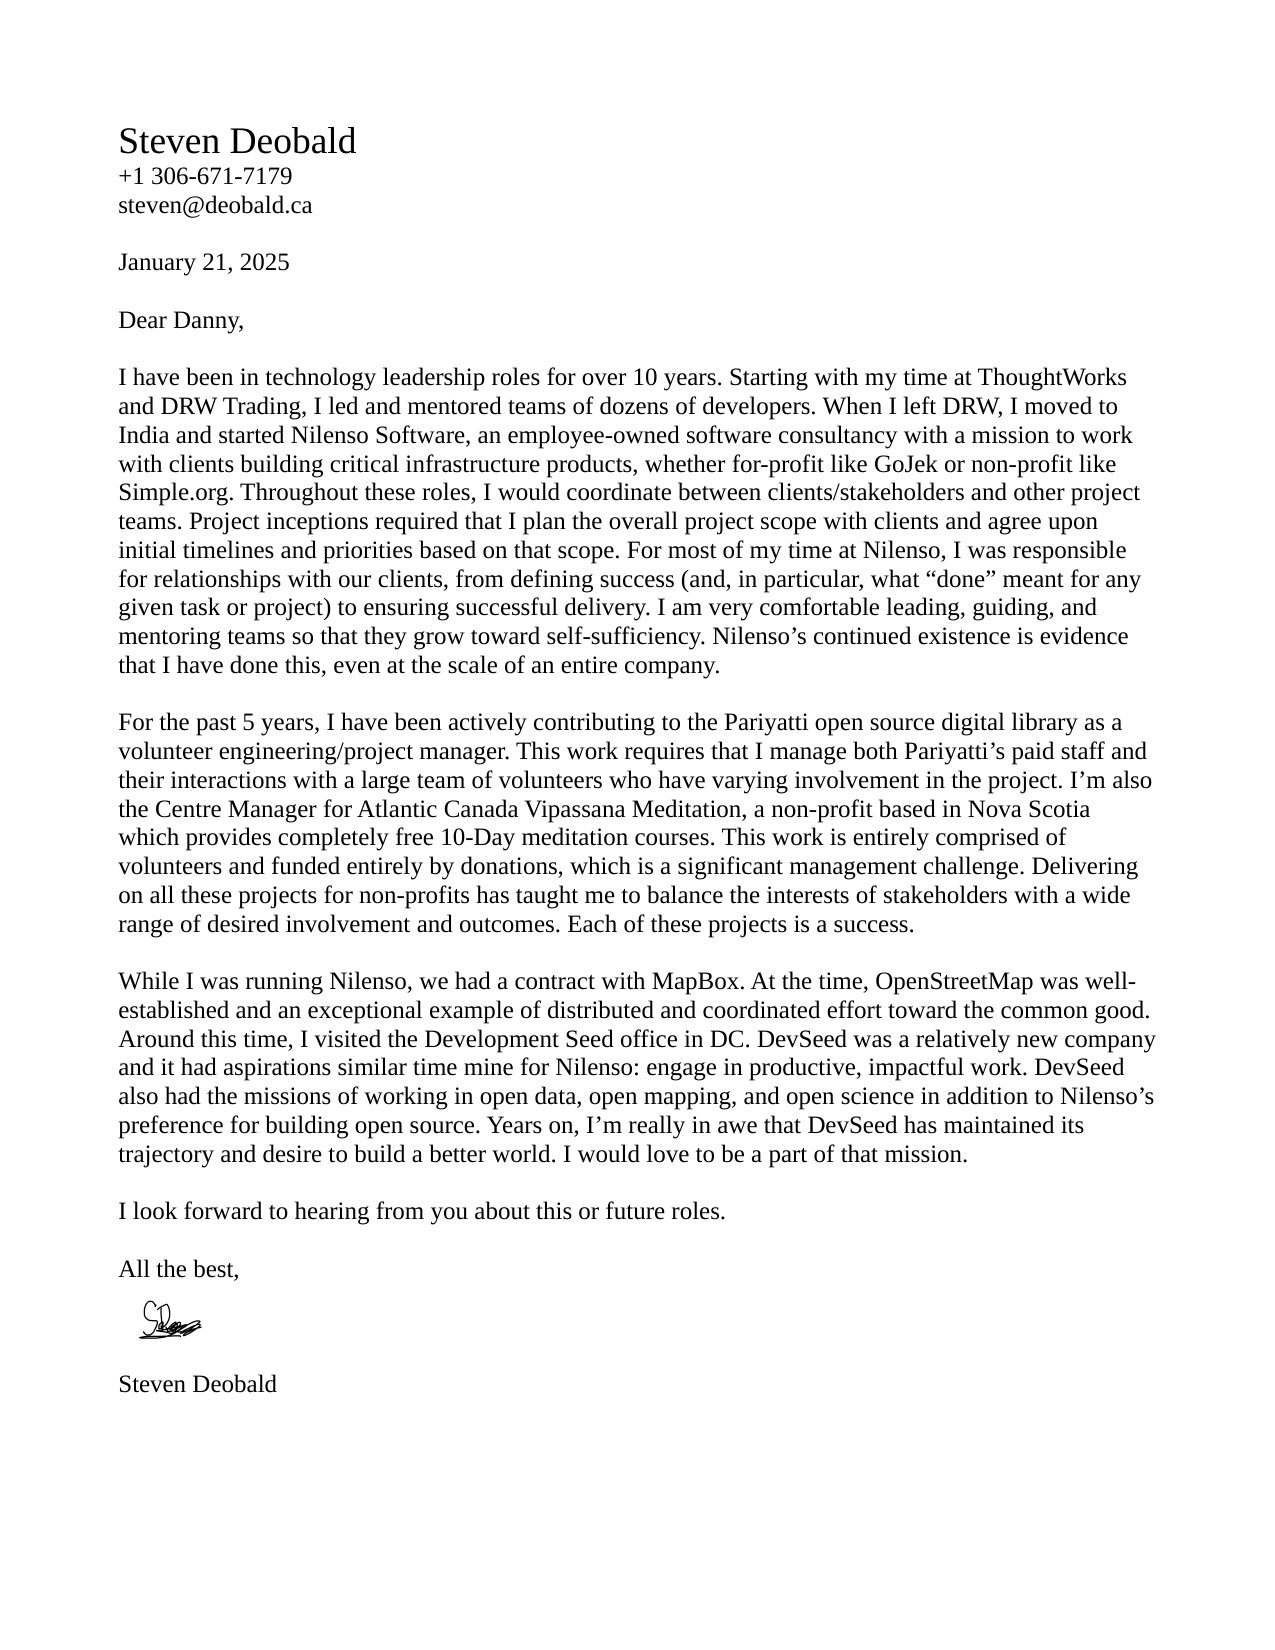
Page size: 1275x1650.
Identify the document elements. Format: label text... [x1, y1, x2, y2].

text Steven Deobald [118, 1369, 1157, 1397]
text All the best, [118, 1254, 1157, 1282]
text While I was running Nilenso, we had a contract with MapBox. At the time, OpenStreetMap was well-established and an exceptional example of distributed and coordinated effort toward the common good. Around this time, I visited the Development Seed office in DC. DevSeed was a relatively new company and it had aspirations similar time mine for Nilenso: engage in productive, impactful work. DevSeed also had the missions of working in open data, open mapping, and open science in addition to Nilenso’s preference for building open source. Years on, I’m really in awe that DevSeed has maintained its trajectory and desire to build a better world. I would love to be a part of that mission. [118, 966, 1157, 1167]
text +1 306-671-7179 [118, 161, 1157, 190]
text January 21, 2025 [118, 247, 1157, 276]
text steven@deobald.ca [118, 190, 1157, 219]
text For the past 5 years, I have been actively contributing to the Pariyatti open source digital library as a volunteer engineering/project manager. This work requires that I manage both Pariyatti’s paid staff and their interactions with a large team of volunteers who have varying involvement in the project. I’m also the Centre Manager for Atlantic Canada Vipassana Meditation, a non-profit based in Nova Scotia which provides completely free 10-Day meditation courses. This work is entirely comprised of volunteers and funded entirely by donations, which is a significant management challenge. Delivering on all these projects for non-profits has taught me to balance the interests of stakeholders with a wide range of desired involvement and outcomes. Each of these projects is a success. [118, 707, 1157, 937]
picture [133, 1288, 208, 1363]
text Dear Danny, [118, 305, 1157, 334]
text Steven Deobald [118, 118, 1157, 161]
text I look forward to hearing from you about this or future roles. [118, 1196, 1157, 1225]
text I have been in technology leadership roles for over 10 years. Starting with my time at ThoughtWorks and DRW Trading, I led and mentored teams of dozens of developers. When I left DRW, I moved to India and started Nilenso Software, an employee-owned software consultancy with a mission to work with clients building critical infrastructure products, whether for-profit like GoJek or non-profit like Simple.org. Throughout these roles, I would coordinate between clients/stakeholders and other project teams. Project inceptions required that I plan the overall project scope with clients and agree upon initial timelines and priorities based on that scope. For most of my time at Nilenso, I was responsible for relationships with our clients, from defining success (and, in particular, what “done” meant for any given task or project) to ensuring successful delivery. I am very comfortable leading, guiding, and mentoring teams so that they grow toward self-sufficiency. Nilenso’s continued existence is evidence that I have done this, even at the scale of an entire company. [118, 362, 1157, 679]
